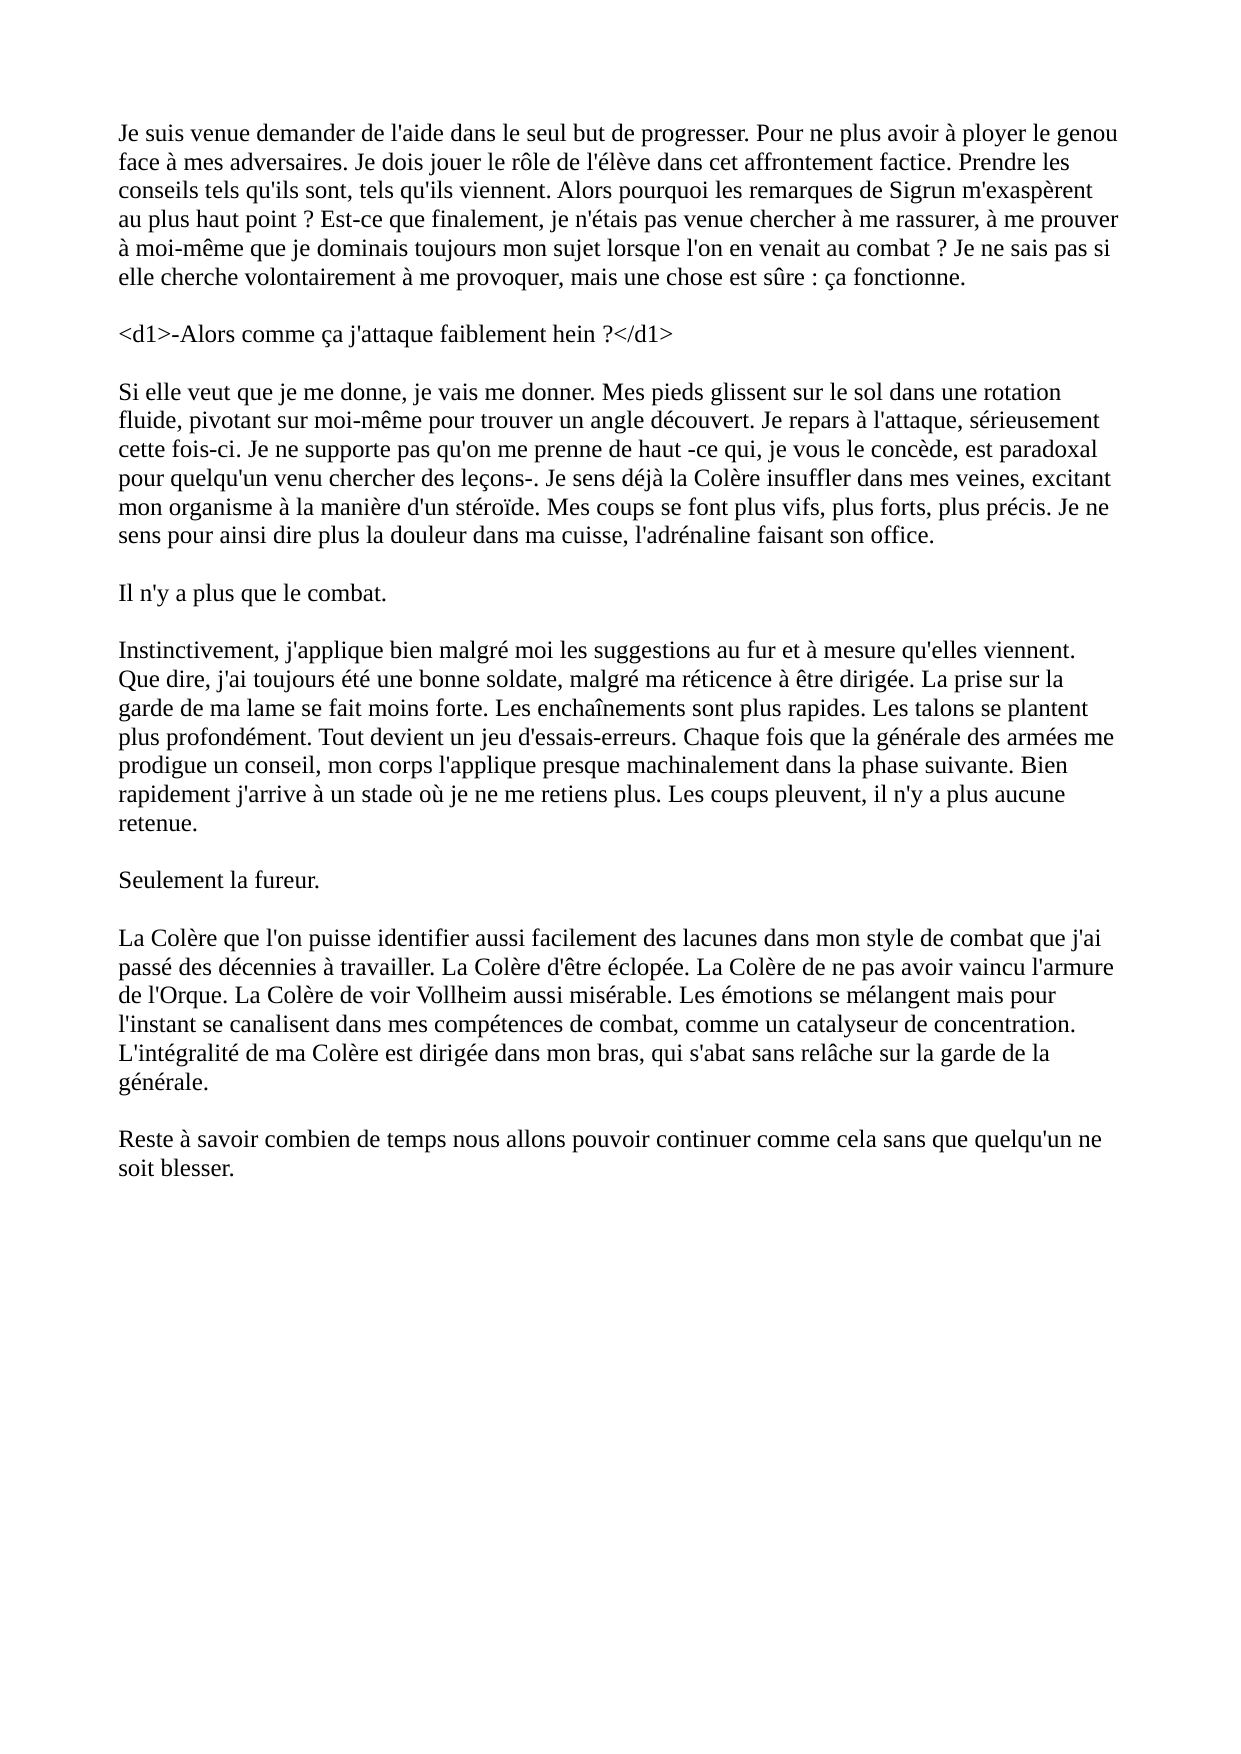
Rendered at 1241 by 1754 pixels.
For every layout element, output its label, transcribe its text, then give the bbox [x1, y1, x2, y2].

text Je suis venue demander de l'aide dans le seul but de progresser. Pour ne plus avoir à ployer le genou face à mes adversaires. Je dois jouer le rôle de l'élève dans cet affrontement factice. Prendre les conseils tels qu'ils sont, tels qu'ils viennent. Alors pourquoi les remarques de Sigrun m'exaspèrent au plus haut point ? Est-ce que finalement, je n'étais pas venue chercher à me rassurer, à me prouver à moi-même que je dominais toujours mon sujet lorsque l'on en venait au combat ? Je ne sais pas si elle cherche volontairement à me provoquer, mais une chose est sûre : ça fonctionne. [118, 118, 1122, 291]
text La Colère que l'on puisse identifier aussi facilement des lacunes dans mon style de combat que j'ai passé des décennies à travailler. La Colère d'être éclopée. La Colère de ne pas avoir vaincu l'armure de l'Orque. La Colère de voir Vollheim aussi misérable. Les émotions se mélangent mais pour l'instant se canalisent dans mes compétences de combat, comme un catalyseur de concentration. L'intégralité de ma Colère est dirigée dans mon bras, qui s'abat sans relâche sur la garde de la générale. [118, 923, 1122, 1096]
text Instinctivement, j'applique bien malgré moi les suggestions au fur et à mesure qu'elles viennent. Que dire, j'ai toujours été une bonne soldate, malgré ma réticence à être dirigée. La prise sur la garde de ma lame se fait moins forte. Les enchaînements sont plus rapides. Les talons se plantent plus profondément. Tout devient un jeu d'essais-erreurs. Chaque fois que la générale des armées me prodigue un conseil, mon corps l'applique presque machinalement dans la phase suivante. Bien rapidement j'arrive à un stade où je ne me retiens plus. Les coups pleuvent, il n'y a plus aucune retenue. [118, 636, 1122, 837]
text Seulement la fureur. [118, 866, 1122, 894]
text Il n'y a plus que le combat. [118, 578, 1122, 607]
text <d1>-Alors comme ça j'attaque faiblement hein ?</d1> [118, 319, 1122, 348]
text Si elle veut que je me donne, je vais me donner. Mes pieds glissent sur le sol dans une rotation fluide, pivotant sur moi-même pour trouver un angle découvert. Je repars à l'attaque, sérieusement cette fois-ci. Je ne supporte pas qu'on me prenne de haut -ce qui, je vous le concède, est paradoxal pour quelqu'un venu chercher des leçons-. Je sens déjà la Colère insuffler dans mes veines, excitant mon organisme à la manière d'un stéroïde. Mes coups se font plus vifs, plus forts, plus précis. Je ne sens pour ainsi dire plus la douleur dans ma cuisse, l'adrénaline faisant son office. [118, 377, 1122, 549]
text Reste à savoir combien de temps nous allons pouvoir continuer comme cela sans que quelqu'un ne soit blesser. [118, 1124, 1122, 1182]
